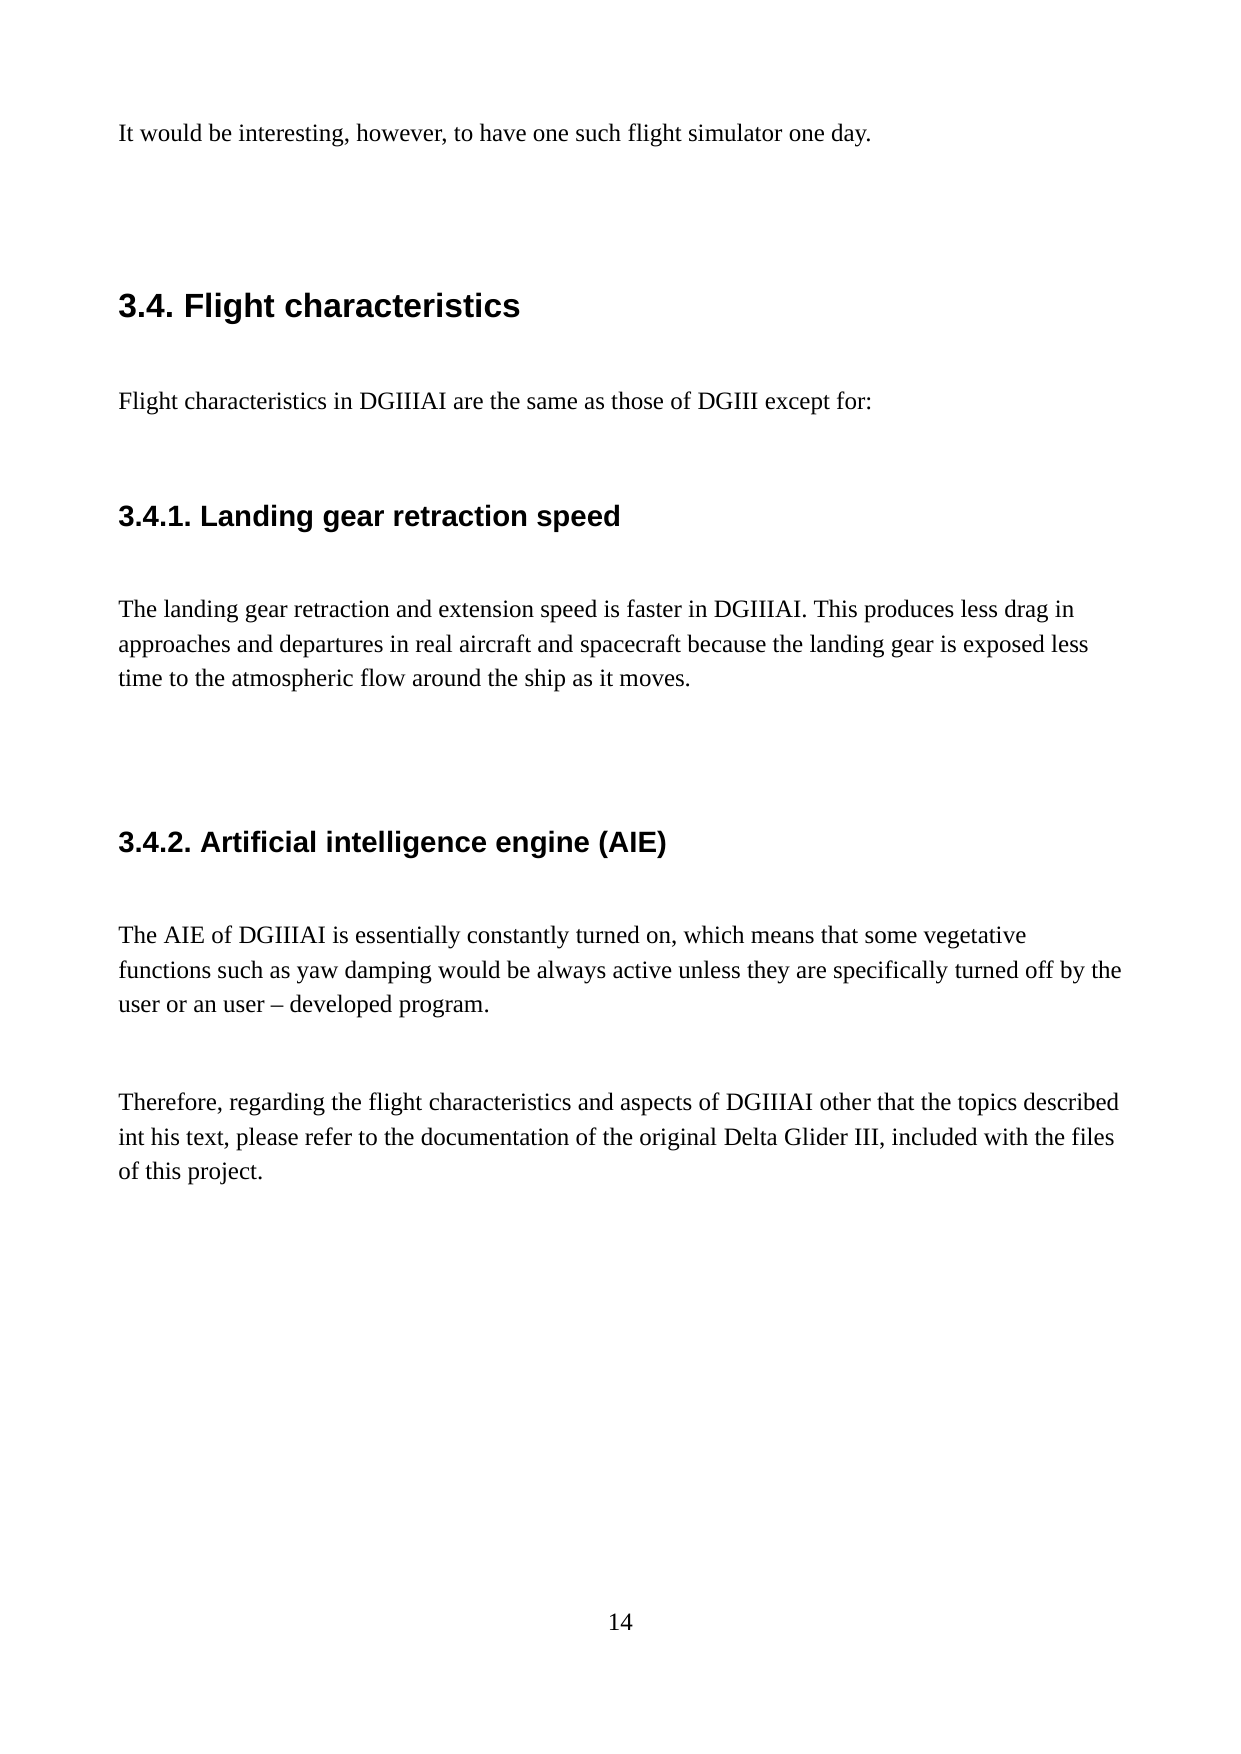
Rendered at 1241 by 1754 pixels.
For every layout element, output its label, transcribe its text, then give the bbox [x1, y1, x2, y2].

text The AIE of DGIIIAI is essentially constantly turned on, which means that some vegetative functions such as yaw damping would be always active unless they are specifically turned off by the user or an user – developed program. [118, 920, 1122, 1018]
subtitle 3.4. Flight characteristics [118, 286, 1122, 325]
text The landing gear retraction and extension speed is faster in DGIIIAI. This produces less drag in approaches and departures in real aircraft and spacecraft because the landing gear is exposed less time to the atmospheric flow around the ship as it moves. [118, 594, 1122, 692]
text Flight characteristics in DGIIIAI are the same as those of DGIII except for: [118, 386, 1122, 415]
text Therefore, regarding the flight characteristics and aspects of DGIIIAI other that the topics described int his text, please refer to the documentation of the original Delta Glider III, included with the files of this project. [118, 1087, 1122, 1185]
text It would be interesting, however, to have one such flight simulator one day. [118, 118, 1122, 147]
subtitle 3.4.2. Artificial intelligence engine (AIE) [118, 825, 1122, 859]
subtitle 3.4.1. Landing gear retraction speed [118, 499, 1122, 533]
